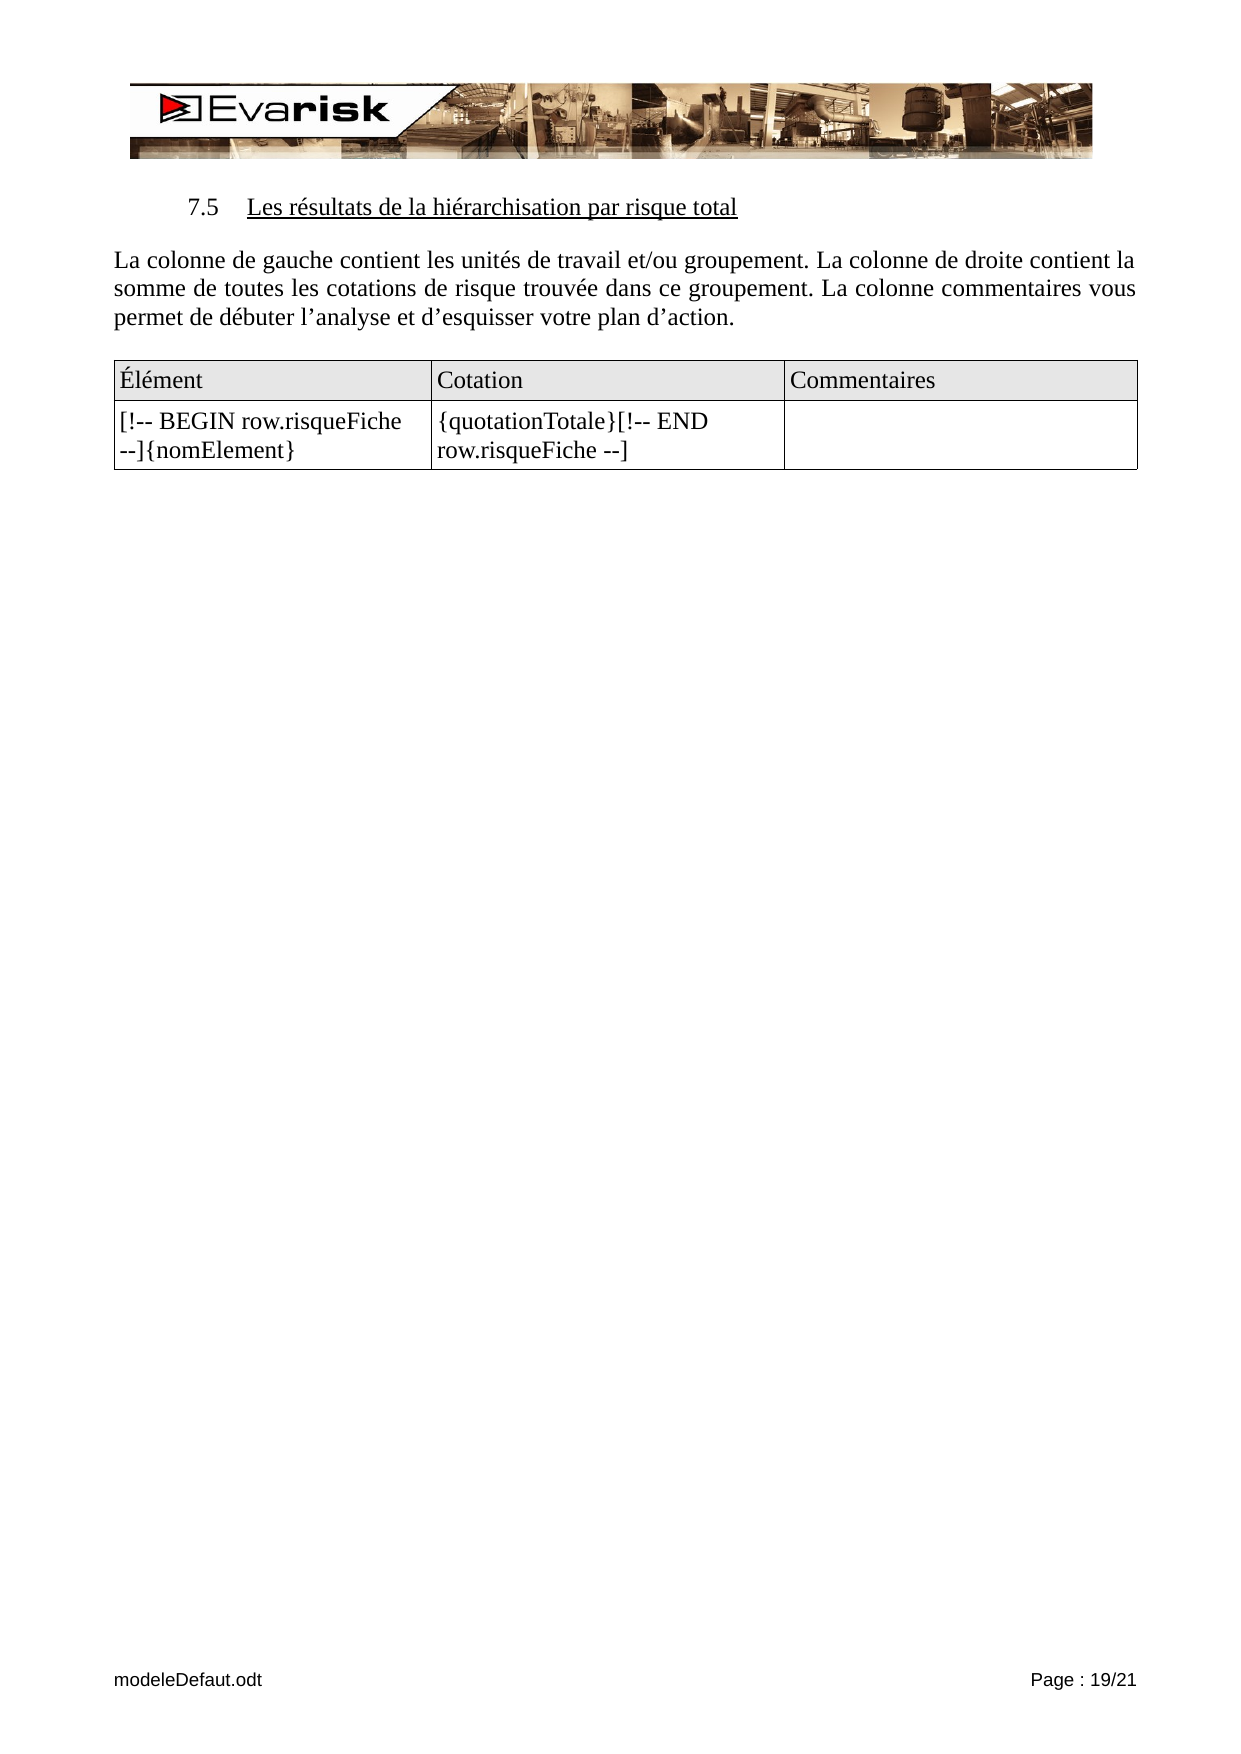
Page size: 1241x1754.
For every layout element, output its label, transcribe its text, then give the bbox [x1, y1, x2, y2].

table_header Cotation [432, 361, 784, 400]
table_header Commentaires [785, 361, 1137, 400]
table_header Élément [115, 361, 431, 400]
table_cell [785, 401, 1137, 469]
table_cell {quotationTotale}[!-- END row.risqueFiche --] [432, 401, 784, 469]
subtitle Les résultats de la hiérarchisation par risque total [187, 192, 1137, 221]
text La colonne de gauche contient les unités de travail et/ou groupement. La colonne de droite contient la somme de toutes les cotations de risque trouvée dans ce groupement. La colonne commentaires vous permet de débuter l’analyse et d’esquisser votre plan d’action. [114, 245, 1137, 331]
table_cell [!-- BEGIN row.risqueFiche --]{nomElement} [115, 401, 431, 469]
